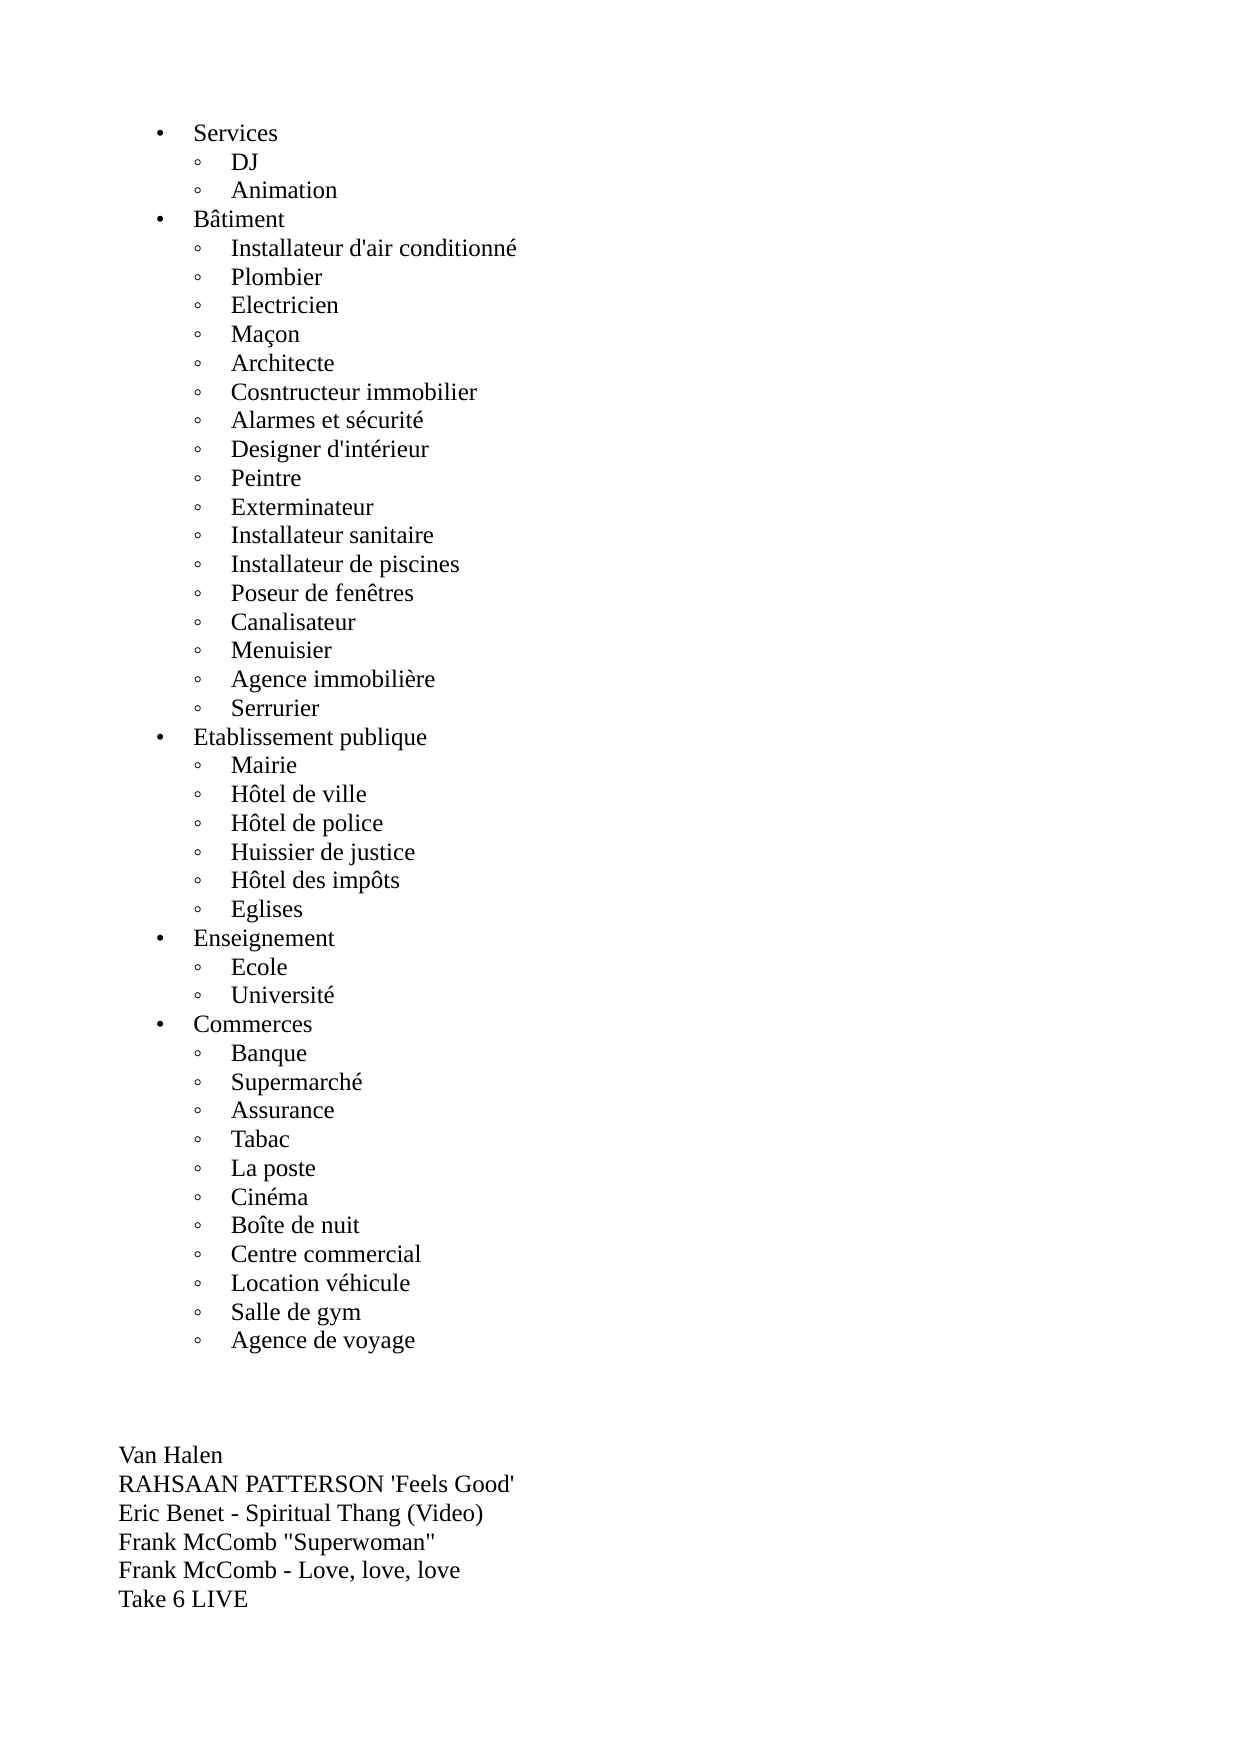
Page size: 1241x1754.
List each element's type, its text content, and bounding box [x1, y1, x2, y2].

list Agence immobilière [193, 664, 1122, 693]
list Poseur de fenêtres [193, 578, 1122, 607]
list Mairie [193, 751, 1122, 779]
list Serrurier [193, 693, 1122, 722]
list Location véhicule [193, 1268, 1122, 1297]
list Enseignement [156, 923, 1122, 952]
list Salle de gym [193, 1297, 1122, 1326]
list Commerces [156, 1009, 1122, 1038]
list Installateur de piscines [193, 549, 1122, 578]
list Exterminateur [193, 492, 1122, 521]
list Plombier [193, 262, 1122, 291]
list Canalisateur [193, 607, 1122, 636]
list Cosntructeur immobilier [193, 377, 1122, 406]
list Peintre [193, 463, 1122, 492]
list Hôtel de police [193, 808, 1122, 837]
list Services [156, 118, 1122, 147]
list Installateur d'air conditionné [193, 233, 1122, 262]
list Assurance [193, 1096, 1122, 1124]
list Electricien [193, 291, 1122, 319]
list Agence de voyage [193, 1326, 1122, 1354]
list Menuisier [193, 636, 1122, 664]
list Alarmes et sécurité [193, 406, 1122, 434]
list Hôtel des impôts [193, 866, 1122, 894]
text RAHSAAN PATTERSON 'Feels Good' [118, 1469, 1122, 1498]
list La poste [193, 1153, 1122, 1182]
list Bâtiment [156, 204, 1122, 233]
list Hôtel de ville [193, 779, 1122, 808]
list Installateur sanitaire [193, 521, 1122, 549]
list Université [193, 981, 1122, 1009]
list Etablissement publique [156, 722, 1122, 751]
list Maçon [193, 319, 1122, 348]
list Designer d'intérieur [193, 434, 1122, 463]
list DJ [193, 147, 1122, 176]
list Ecole [193, 952, 1122, 981]
list Centre commercial [193, 1239, 1122, 1268]
list Architecte [193, 348, 1122, 377]
list Supermarché [193, 1067, 1122, 1096]
list Huissier de justice [193, 837, 1122, 866]
list Animation [193, 176, 1122, 204]
list Banque [193, 1038, 1122, 1067]
list Cinéma [193, 1182, 1122, 1211]
text Eric Benet - Spiritual Thang (Video) [118, 1498, 1122, 1527]
text Frank McComb - Love, love, love [118, 1556, 1122, 1584]
list Eglises [193, 894, 1122, 923]
list Boîte de nuit [193, 1211, 1122, 1239]
text Frank McComb "Superwoman" [118, 1527, 1122, 1556]
list Tabac [193, 1124, 1122, 1153]
text Van Halen [118, 1441, 1122, 1469]
text Take 6 LIVE [118, 1584, 1122, 1613]
